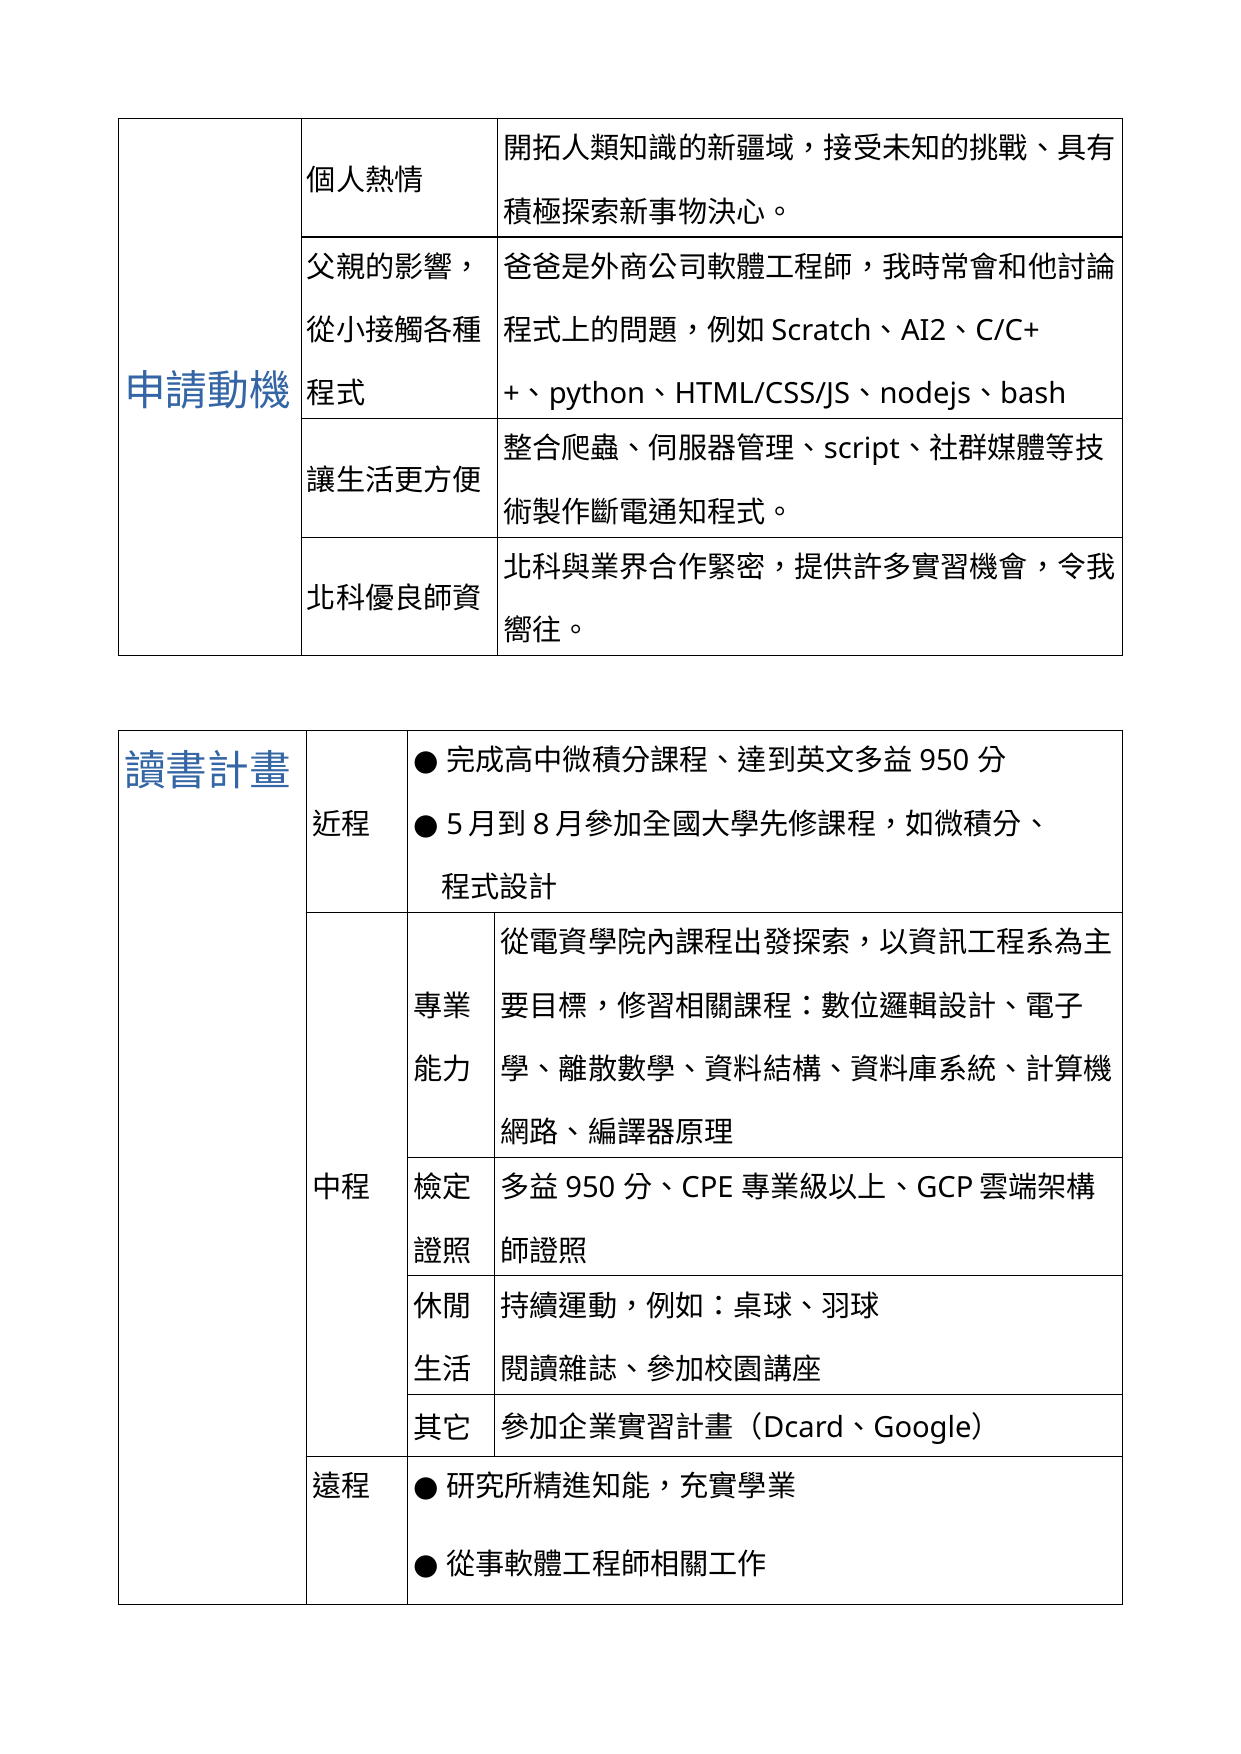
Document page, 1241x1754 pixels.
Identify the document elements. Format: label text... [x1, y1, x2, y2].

table_cell 檢定證照 [408, 1158, 494, 1275]
table_cell 整合爬蟲、伺服器管理、script、社群媒體等技術製作斷電通知程式。 [498, 419, 1122, 537]
table_cell 父親的影響， 從小接觸各種程式 [302, 238, 497, 418]
table_header 開拓人類知識的新疆域，接受未知的挑戰、具有積極探索新事物決心。 [498, 119, 1122, 236]
table_header ● 完成高中微積分課程、達到英文多益 950 分 ● 5月到8月參加全國大學先修課程，如微積分、 ---程式設計 [408, 731, 1122, 912]
table_cell 參加企業實習計畫（Dcard、Google） [495, 1395, 1122, 1456]
table_header 個人熱情 [302, 119, 497, 236]
table_cell 休閒生活 [408, 1276, 494, 1393]
table_header 近程 [307, 731, 407, 912]
table_cell 從電資學院內課程出發探索，以資訊工程系為主要目標，修習相關課程：數位邏輯設計、電子學、離散數學、資料結構、資料庫系統、計算機網路、編譯器原理 [495, 913, 1122, 1157]
table_header 讀書計畫 [119, 731, 306, 1604]
table_cell 專業能力 [408, 913, 494, 1157]
table_cell 持續運動，例如：桌球、羽球 閱讀雜誌、參加校園講座 [495, 1276, 1122, 1393]
table_cell 爸爸是外商公司軟體工程師，我時常會和他討論程式上的問題，例如Scratch、AI2、C/C++、python、HTML/CSS/JS、nodejs、bash [498, 238, 1122, 418]
table_cell 北科優良師資 [302, 538, 497, 655]
table_cell 讓生活更方便 [302, 419, 497, 537]
table_header 申請動機 [119, 119, 301, 655]
table_cell ● 研究所精進知能，充實學業 ● 從事軟體工程師相關工作 [408, 1457, 1122, 1604]
table_cell 遠程 [307, 1457, 407, 1604]
table_cell 北科與業界合作緊密，提供許多實習機會，令我嚮往。 [498, 538, 1122, 655]
table_cell 中程 [307, 913, 407, 1456]
table_cell 多益 950 分、CPE 專業級以上、GCP雲端架構師證照 [495, 1158, 1122, 1275]
table_cell 其它 [408, 1395, 494, 1456]
